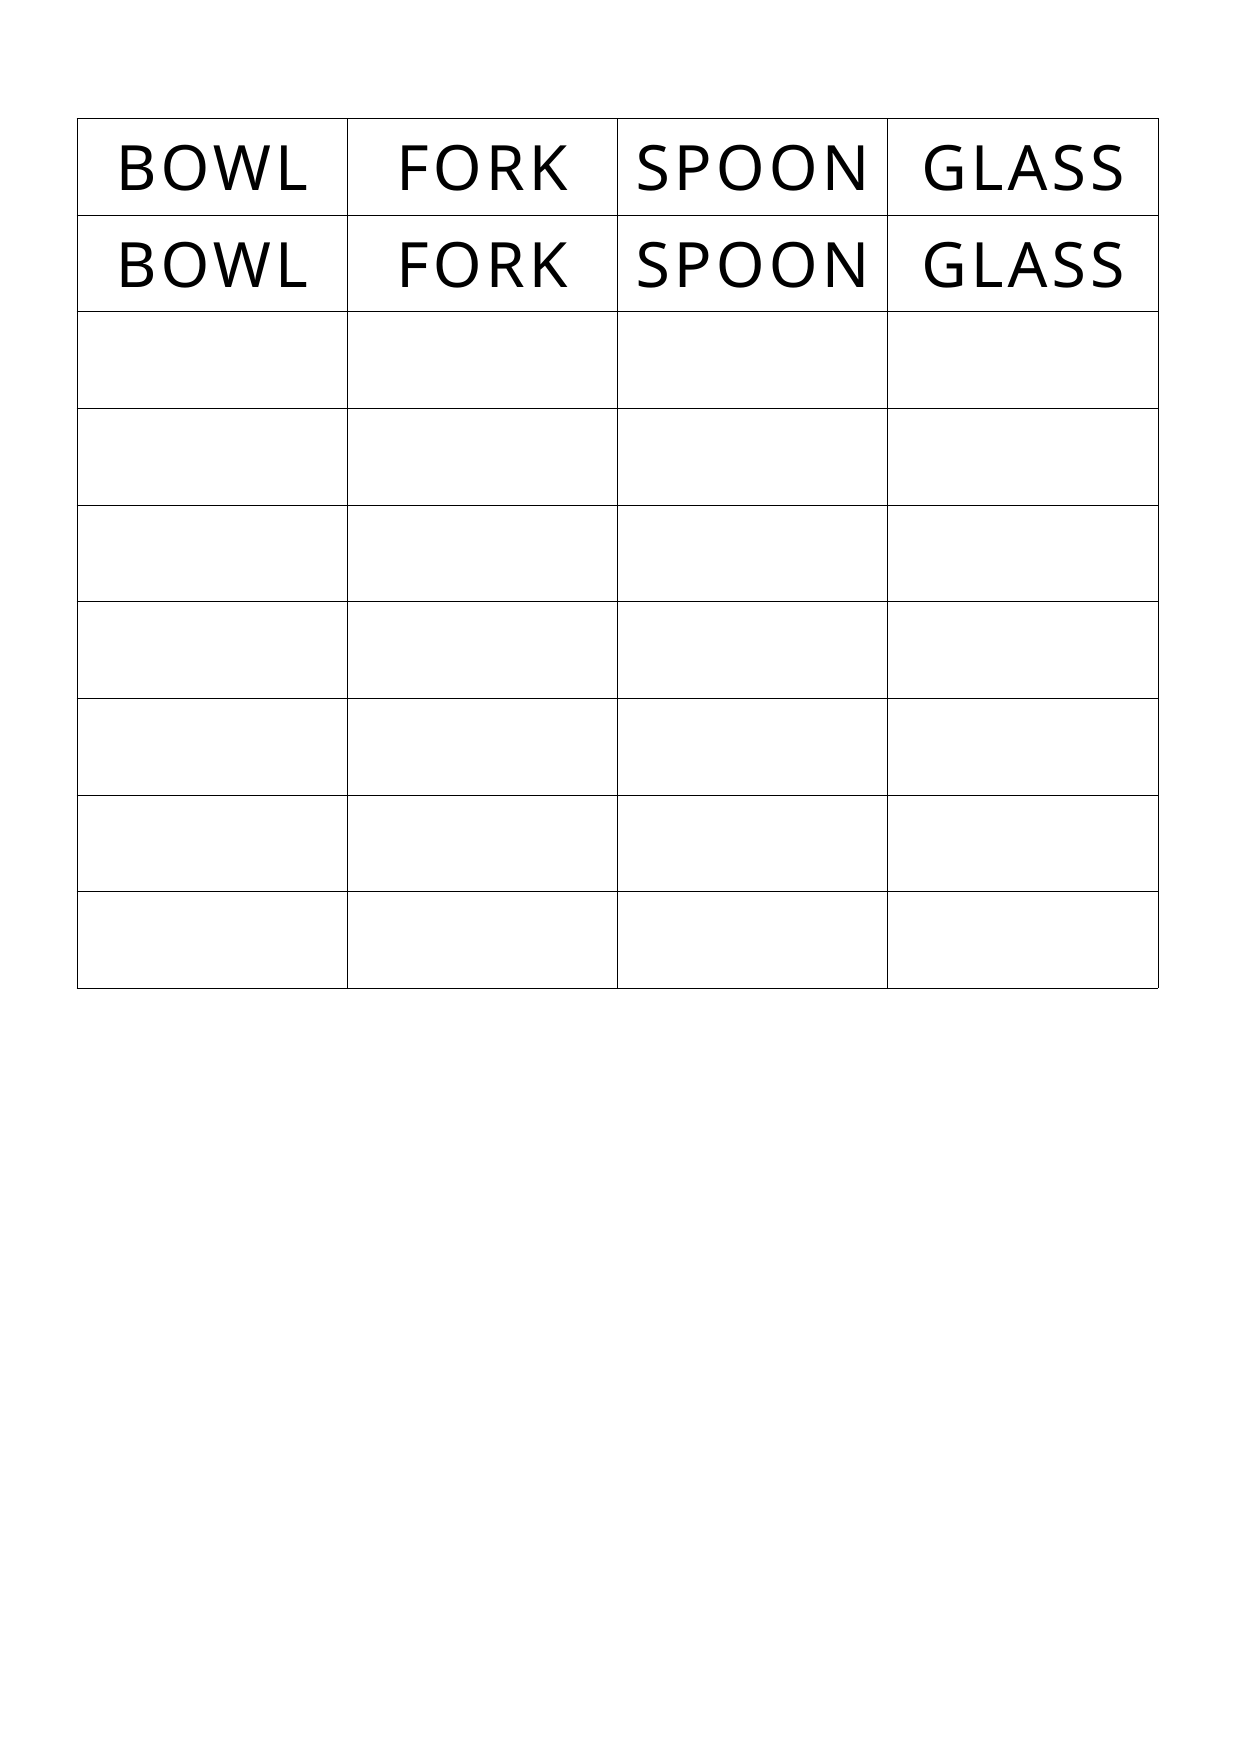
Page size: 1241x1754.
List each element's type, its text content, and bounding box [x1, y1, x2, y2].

table_cell [348, 699, 617, 795]
table_cell [348, 796, 617, 891]
table_cell [78, 506, 347, 601]
table_cell [888, 312, 1158, 408]
table_cell SPOON [618, 216, 887, 311]
table_cell [78, 312, 347, 408]
table_cell [888, 409, 1158, 505]
table_cell GLASS [888, 216, 1158, 311]
table_cell [618, 506, 887, 601]
table_cell [348, 506, 617, 601]
table_cell [78, 892, 347, 988]
table_cell [618, 892, 887, 988]
table_cell FORK [348, 119, 617, 215]
table_cell [348, 312, 617, 408]
table_cell [888, 506, 1158, 601]
table_cell [618, 602, 887, 698]
table_cell BOWL [78, 216, 347, 311]
table_cell [78, 602, 347, 698]
table_cell [78, 699, 347, 795]
table_cell [618, 409, 887, 505]
table_cell [888, 892, 1158, 988]
table_cell [618, 312, 887, 408]
table_cell BOWL [78, 119, 347, 215]
table_cell FORK [348, 216, 617, 311]
table_cell [888, 796, 1158, 891]
table_cell [78, 796, 347, 891]
table_cell [618, 699, 887, 795]
table_cell [348, 602, 617, 698]
table_cell [888, 699, 1158, 795]
table_cell [618, 796, 887, 891]
table_cell [78, 409, 347, 505]
table_cell GLASS [888, 119, 1158, 215]
table_cell SPOON [618, 119, 887, 215]
table_cell [888, 602, 1158, 698]
table_cell [348, 892, 617, 988]
table_cell [348, 409, 617, 505]
